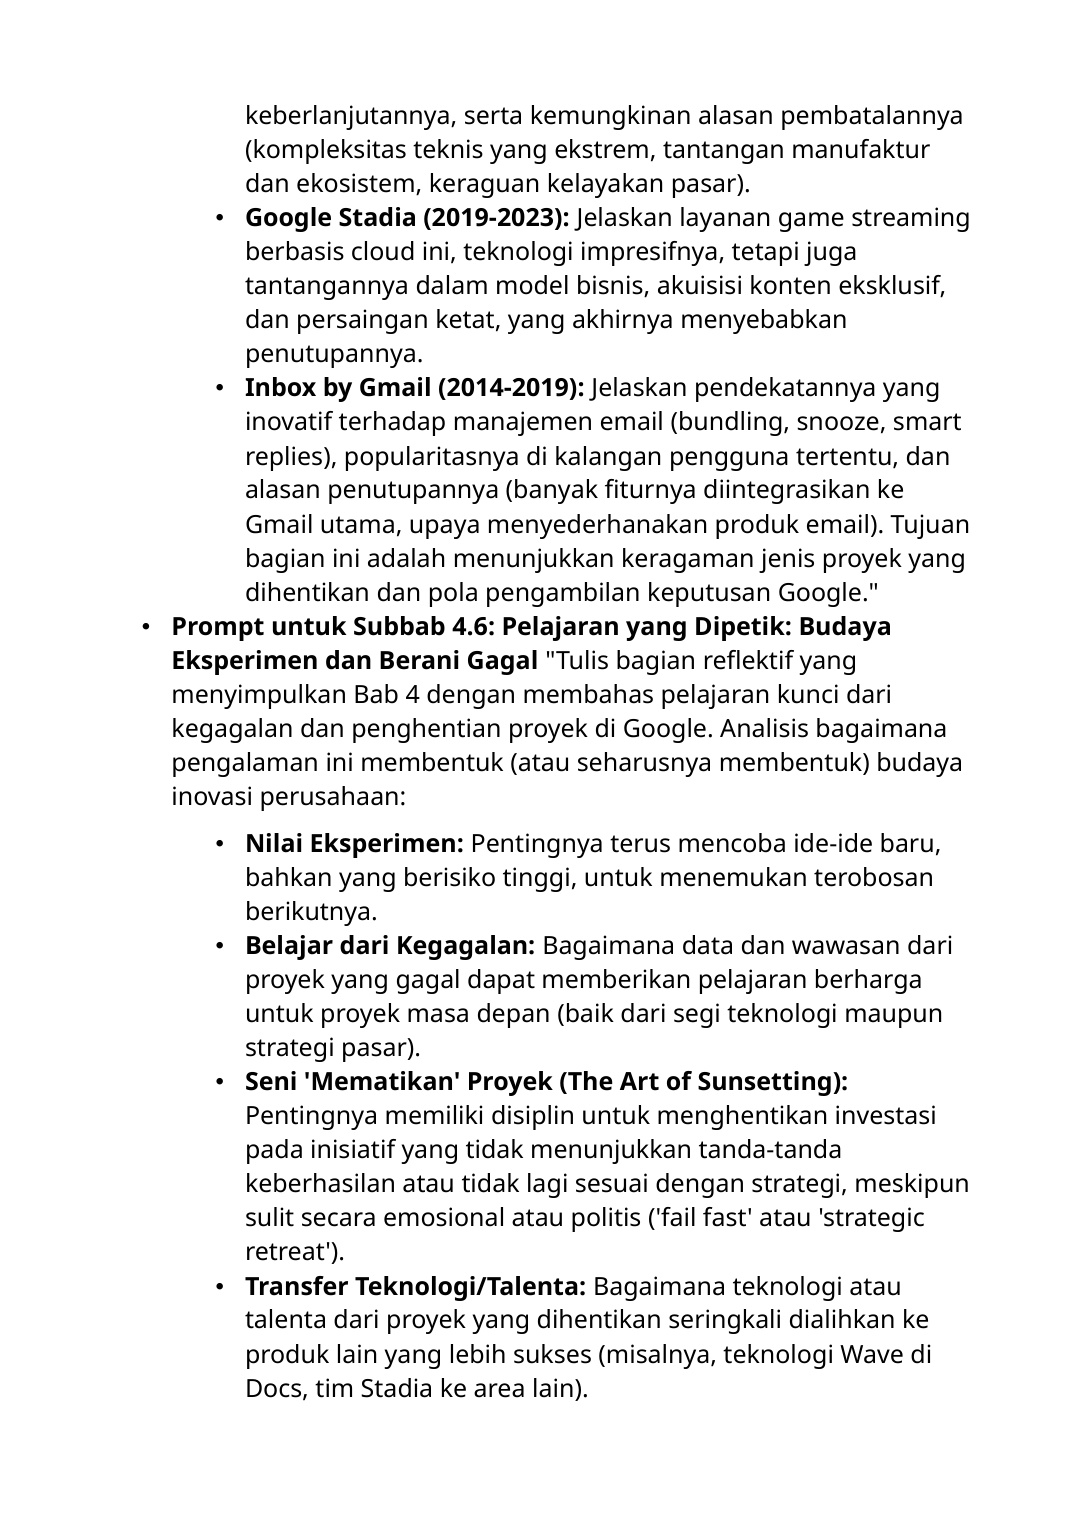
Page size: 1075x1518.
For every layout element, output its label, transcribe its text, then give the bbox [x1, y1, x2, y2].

list Belajar dari Kegagalan: Bagaimana data dan wawasan dari proyek yang gagal dapat memberikan pelajaran berharga untuk proyek masa depan (baik dari segi teknologi maupun strategi pasar). [215, 927, 977, 1064]
list Seni 'Mematikan' Proyek (The Art of Sunsetting): Pentingnya memiliki disiplin untuk menghentikan investasi pada inisiatif yang tidak menunjukkan tanda-tanda keberhasilan atau tidak lagi sesuai dengan strategi, meskipun sulit secara emosional atau politis ('fail fast' atau 'strategic retreat'). [215, 1064, 977, 1268]
list Transfer Teknologi/Talenta: Bagaimana teknologi atau talenta dari proyek yang dihentikan seringkali dialihkan ke produk lain yang lebih sukses (misalnya, teknologi Wave di Docs, tim Stadia ke area lain). [215, 1268, 977, 1404]
list Google Stadia (2019-2023): Jelaskan layanan game streaming berbasis cloud ini, teknologi impresifnya, tetapi juga tantangannya dalam model bisnis, akuisisi konten eksklusif, dan persaingan ketat, yang akhirnya menyebabkan penutupannya. [215, 200, 977, 370]
list Nilai Eksperimen: Pentingnya terus mencoba ide-ide baru, bahkan yang berisiko tinggi, untuk menemukan terobosan berikutnya. [215, 825, 977, 927]
list keberlanjutannya, serta kemungkinan alasan pembatalannya (kompleksitas teknis yang ekstrem, tantangan manufaktur dan ekosistem, keraguan kelayakan pasar). [215, 97, 977, 200]
list Prompt untuk Subbab 4.6: Pelajaran yang Dipetik: Budaya Eksperimen dan Berani Gagal "Tulis bagian reflektif yang menyimpulkan Bab 4 dengan membahas pelajaran kunci dari kegagalan dan penghentian proyek di Google. Analisis bagaimana pengalaman ini membentuk (atau seharusnya membentuk) budaya inovasi perusahaan: [142, 608, 977, 813]
list Inbox by Gmail (2014-2019): Jelaskan pendekatannya yang inovatif terhadap manajemen email (bundling, snooze, smart replies), popularitasnya di kalangan pengguna tertentu, dan alasan penutupannya (banyak fiturnya diintegrasikan ke Gmail utama, upaya menyederhanakan produk email). Tujuan bagian ini adalah menunjukkan keragaman jenis proyek yang dihentikan dan pola pengambilan keputusan Google." [215, 370, 977, 608]
